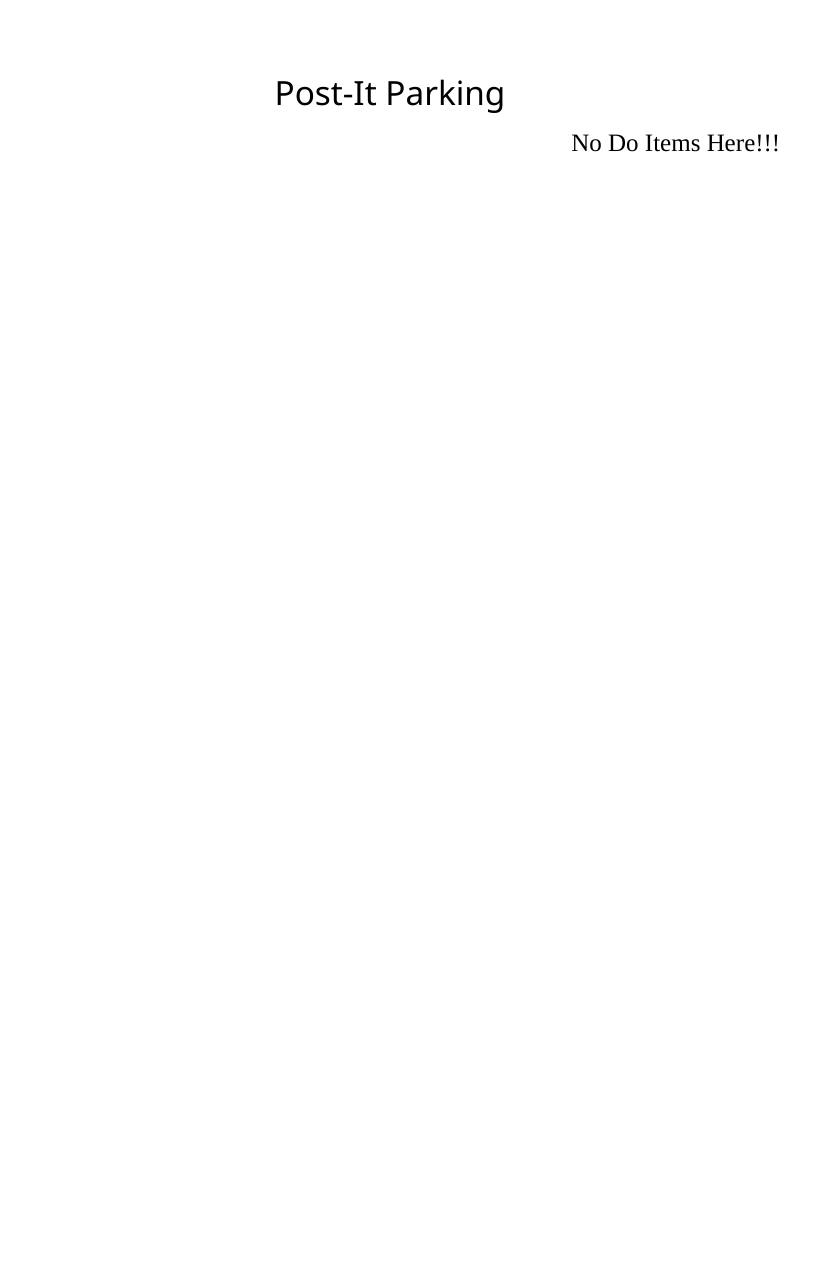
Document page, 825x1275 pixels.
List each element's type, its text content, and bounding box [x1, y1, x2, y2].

subtitle Post-It Parking [0, 70, 780, 115]
text No Do Items Here!!! [0, 128, 780, 157]
